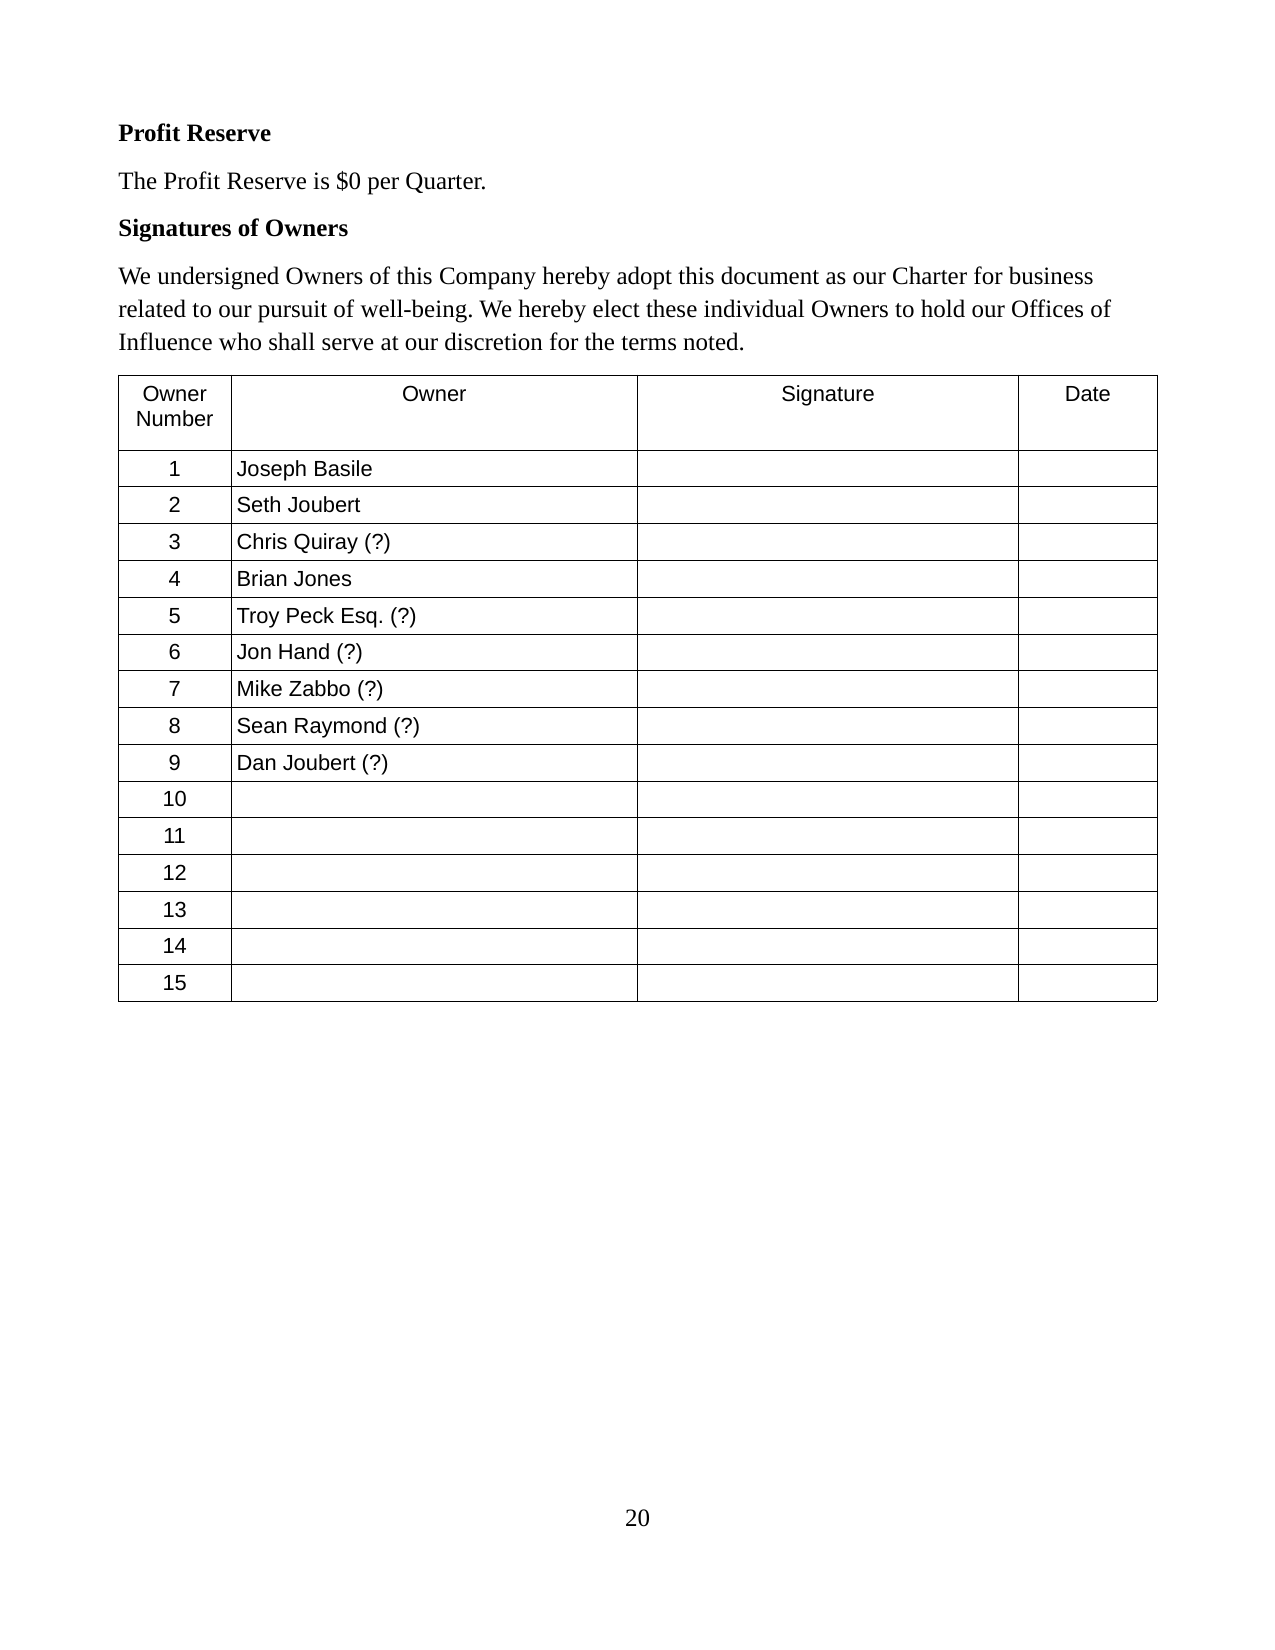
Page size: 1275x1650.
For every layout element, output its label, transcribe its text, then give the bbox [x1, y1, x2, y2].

table_cell [638, 855, 1018, 891]
table_cell [638, 708, 1018, 744]
table_cell Jon Hand (?) [232, 635, 637, 670]
table_cell [1019, 818, 1157, 854]
table_cell [232, 965, 637, 1001]
table_cell [1019, 892, 1157, 928]
table_cell Troy Peck Esq. (?) [232, 598, 637, 633]
table_cell [638, 451, 1018, 486]
table_cell [1019, 635, 1157, 670]
table_cell 13 [119, 892, 231, 928]
table_cell [232, 892, 637, 928]
table_cell [638, 524, 1018, 560]
table_cell [1019, 671, 1157, 707]
table_cell Mike Zabbo (?) [232, 671, 637, 707]
table_cell [638, 598, 1018, 633]
table_cell 9 [119, 745, 231, 781]
table_cell [1019, 965, 1157, 1001]
table_cell Dan Joubert (?) [232, 745, 637, 781]
table_cell 4 [119, 561, 231, 597]
table_cell [638, 561, 1018, 597]
table_header Signature [638, 376, 1018, 449]
table_cell Chris Quiray (?) [232, 524, 637, 560]
table_cell [232, 782, 637, 817]
table_cell 5 [119, 598, 231, 633]
table_cell [1019, 745, 1157, 781]
text The Profit Reserve is $0 per Quarter. [118, 166, 1157, 194]
table_cell 3 [119, 524, 231, 560]
table_cell [1019, 524, 1157, 560]
table_cell [1019, 782, 1157, 817]
table_cell [1019, 929, 1157, 964]
table_cell [638, 671, 1018, 707]
table_cell [1019, 708, 1157, 744]
table_cell [1019, 598, 1157, 633]
table_cell 11 [119, 818, 231, 854]
table_cell [638, 487, 1018, 523]
table_cell [638, 745, 1018, 781]
table_cell Seth Joubert [232, 487, 637, 523]
table_cell [1019, 855, 1157, 891]
table_cell Joseph Basile [232, 451, 637, 486]
table_cell Brian Jones [232, 561, 637, 597]
table_cell [1019, 487, 1157, 523]
table_header Owner [232, 376, 637, 449]
table_header Owner Number [119, 376, 231, 449]
table_cell [638, 635, 1018, 670]
table_cell 12 [119, 855, 231, 891]
table_cell 6 [119, 635, 231, 670]
table_cell [638, 782, 1018, 817]
text Signatures of Owners [118, 213, 1157, 242]
table_cell [638, 965, 1018, 1001]
table_cell 1 [119, 451, 231, 486]
text Profit Reserve [118, 118, 1157, 147]
table_cell Sean Raymond (?) [232, 708, 637, 744]
table_cell [1019, 451, 1157, 486]
table_cell 7 [119, 671, 231, 707]
table_cell 15 [119, 965, 231, 1001]
table_cell [1019, 561, 1157, 597]
table_cell [638, 818, 1018, 854]
table_cell [232, 855, 637, 891]
table_cell [232, 818, 637, 854]
table_cell 10 [119, 782, 231, 817]
table_header Date [1019, 376, 1157, 449]
table_cell [232, 929, 637, 964]
table_cell [638, 929, 1018, 964]
table_cell 2 [119, 487, 231, 523]
text We undersigned Owners of this Company hereby adopt this document as our Charter for business related to our pursuit of well-being. We hereby elect these individual Owners to hold our Offices of Influence who shall serve at our discretion for the terms noted. [118, 261, 1157, 356]
table_cell 8 [119, 708, 231, 744]
table_cell 14 [119, 929, 231, 964]
table_cell [638, 892, 1018, 928]
